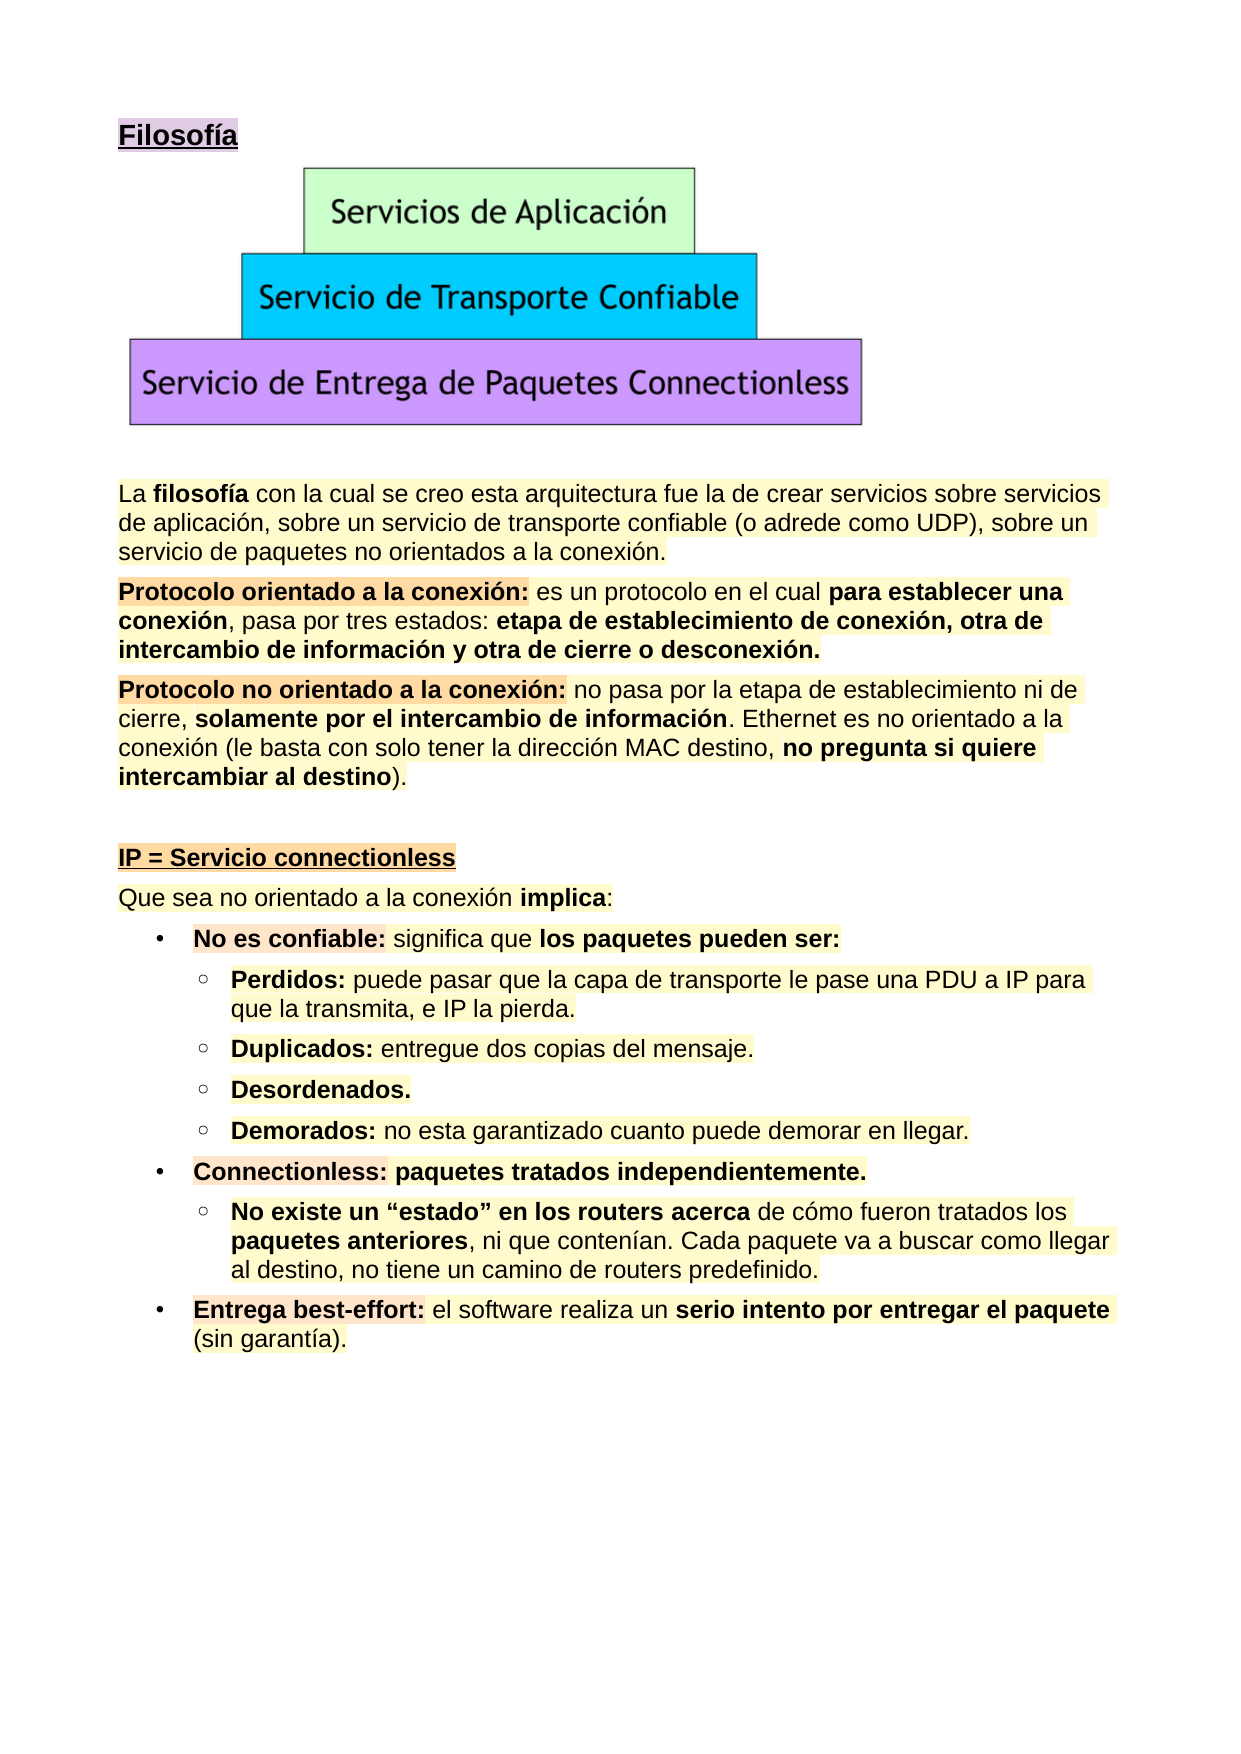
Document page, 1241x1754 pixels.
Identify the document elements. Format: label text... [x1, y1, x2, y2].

picture [123, 157, 867, 439]
text Filosofía [118, 118, 1122, 152]
list No existe un “estado” en los routers acerca de cómo fueron tratados los paquetes anteriores, ni que contenían. Cada paquete va a buscar como llegar al destino, no tiene un camino de routers predefinido. [193, 1197, 1122, 1283]
list Demorados: no esta garantizado cuanto puede demorar en llegar. [193, 1116, 1122, 1144]
list Perdidos: puede pasar que la capa de transporte le pase una PDU a IP para que la transmita, e IP la pierda. [193, 965, 1122, 1022]
list Connectionless: paquetes tratados independientemente. [156, 1156, 1122, 1185]
list Entrega best-effort: el software realiza un serio intento por entregar el paquete (sin garantía). [156, 1295, 1122, 1353]
list Desordenados. [193, 1075, 1122, 1104]
text La filosofía con la cual se creo esta arquitectura fue la de crear servicios sobre servicios de aplicación, sobre un servicio de transporte confiable (o adrede como UDP), sobre un servicio de paquetes no orientados a la conexión. [118, 479, 1122, 565]
text IP = Servicio connectionless [118, 843, 1122, 872]
list Duplicados: entregue dos copias del mensaje. [193, 1034, 1122, 1063]
text Protocolo orientado a la conexión: es un protocolo en el cual para establecer una conexión, pasa por tres estados: etapa de establecimiento de conexión, otra de intercambio de información y otra de cierre o desconexión. [118, 577, 1122, 663]
text Protocolo no orientado a la conexión: no pasa por la etapa de establecimiento ni de cierre, solamente por el intercambio de información. Ethernet es no orientado a la conexión (le basta con solo tener la dirección MAC destino, no pregunta si quiere intercambiar al destino). [118, 675, 1122, 790]
list No es confiable: significa que los paquetes pueden ser: [156, 924, 1122, 953]
text Que sea no orientado a la conexión implica: [118, 883, 1122, 912]
